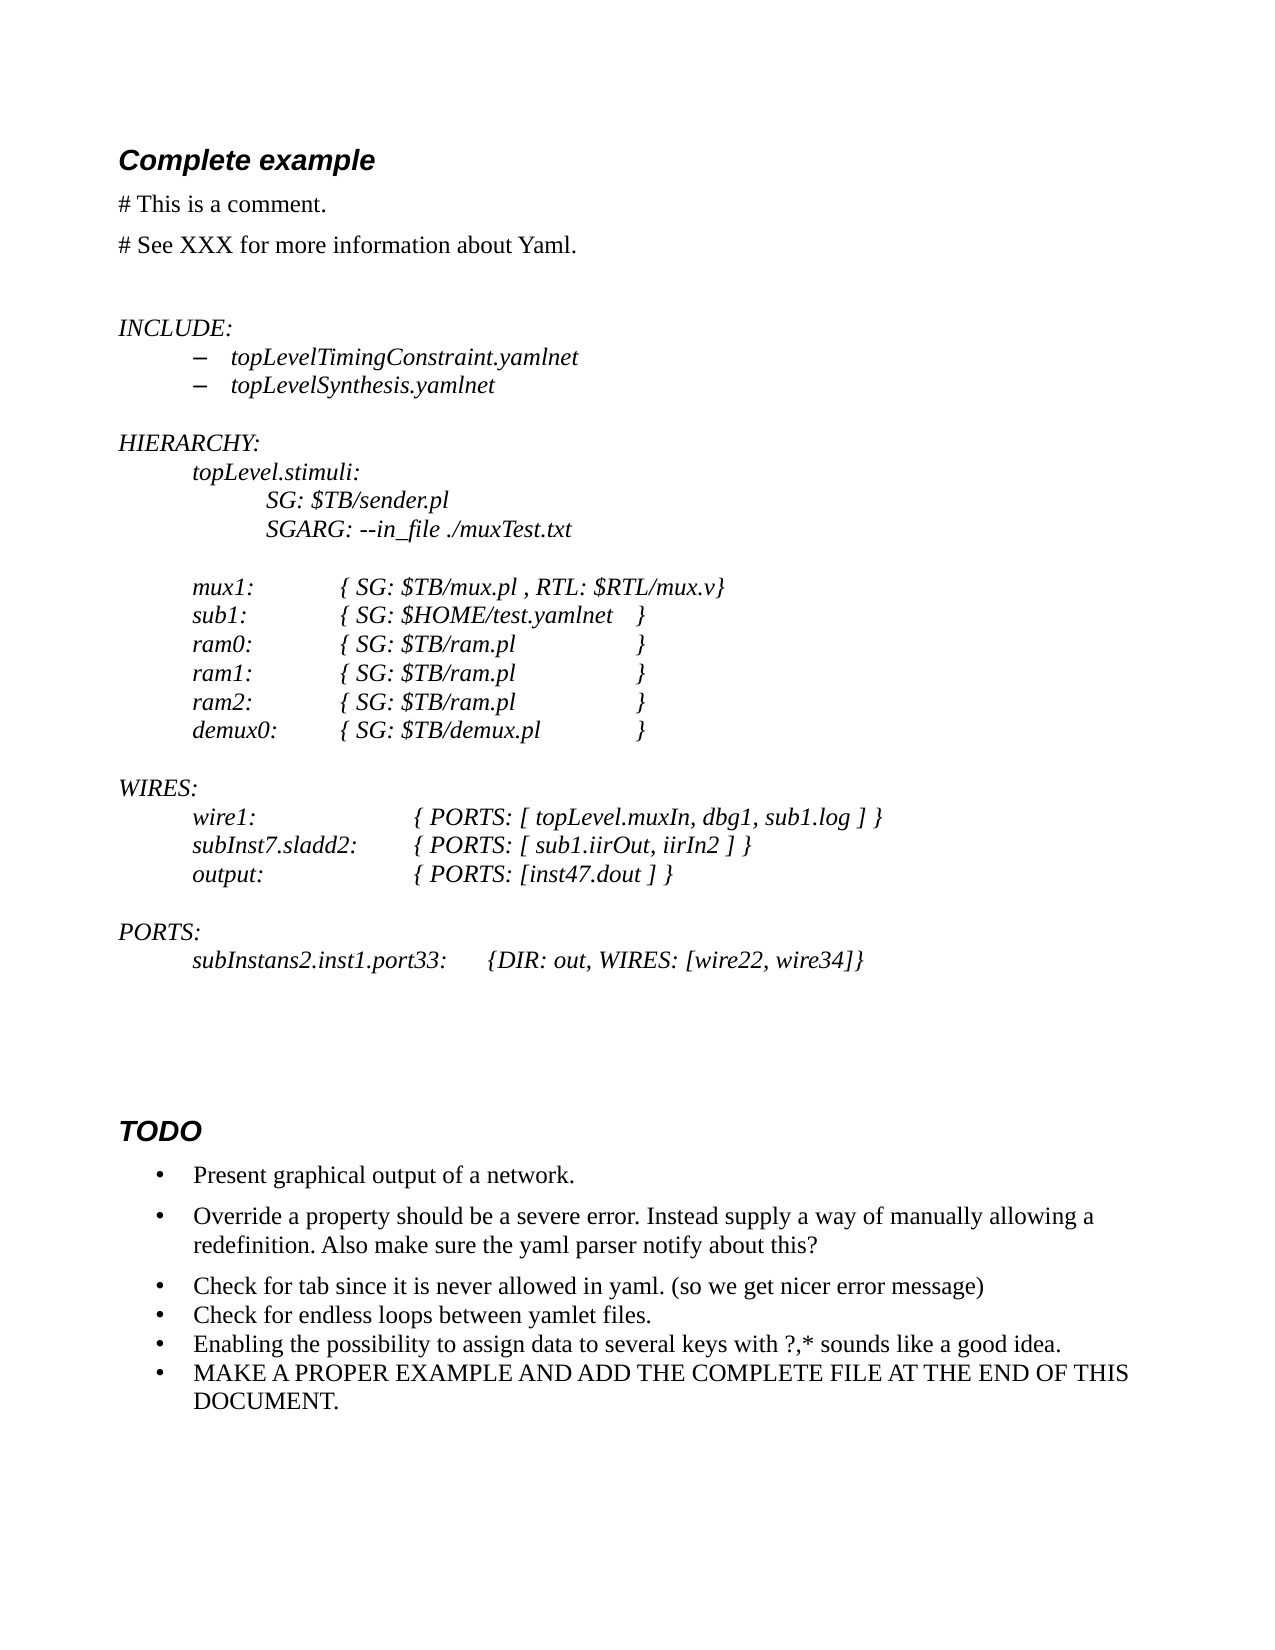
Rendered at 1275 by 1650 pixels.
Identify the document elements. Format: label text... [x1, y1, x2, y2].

text PORTS: [118, 917, 1157, 945]
list Check for tab since it is never allowed in yaml. (so we get nicer error message) [156, 1271, 1157, 1300]
text SGARG: --in_file ./muxTest.txt [118, 514, 1157, 543]
text ram1: { SG: $TB/ram.pl } [118, 658, 1157, 687]
list topLevelSynthesis.yamlnet [193, 370, 1157, 399]
list MAKE A PROPER EXAMPLE AND ADD THE COMPLETE FILE AT THE END OF THIS DOCUMENT. [156, 1358, 1157, 1415]
subtitle Complete example [118, 143, 1157, 177]
text sub1: { SG: $HOME/test.yamlnet } [118, 600, 1157, 629]
text output: { PORTS: [inst47.dout ] } [118, 859, 1157, 888]
text # This is a comment. [118, 189, 1157, 218]
text subInstans2.inst1.port33: {DIR: out, WIRES: [wire22, wire34]} [118, 945, 1157, 974]
text SG: $TB/sender.pl [118, 485, 1157, 514]
list Check for endless loops between yamlet files. [156, 1300, 1157, 1329]
list Present graphical output of a network. [156, 1160, 1157, 1189]
text mux1: { SG: $TB/mux.pl , RTL: $RTL/mux.v} [118, 572, 1157, 600]
list Enabling the possibility to assign data to several keys with ?,* sounds like a good idea. [156, 1329, 1157, 1358]
text # See XXX for more information about Yaml. [118, 230, 1157, 259]
text INCLUDE: [118, 313, 1157, 342]
text WIRES: [118, 773, 1157, 802]
text subInst7.sladd2: { PORTS: [ sub1.iirOut, iirIn2 ] } [118, 830, 1157, 859]
text ram2: { SG: $TB/ram.pl } [118, 687, 1157, 715]
text HIERARCHY: [118, 428, 1157, 457]
subtitle TODO [118, 1114, 1157, 1148]
text topLevel.stimuli: [118, 457, 1157, 485]
text ram0: { SG: $TB/ram.pl } [118, 629, 1157, 658]
text demux0: { SG: $TB/demux.pl } [118, 715, 1157, 744]
list Override a property should be a severe error. Instead supply a way of manually allowing a redefinition. Also make sure the yaml parser notify about this? [156, 1201, 1157, 1259]
list topLevelTimingConstraint.yamlnet [193, 342, 1157, 370]
text wire1: { PORTS: [ topLevel.muxIn, dbg1, sub1.log ] } [118, 802, 1157, 830]
